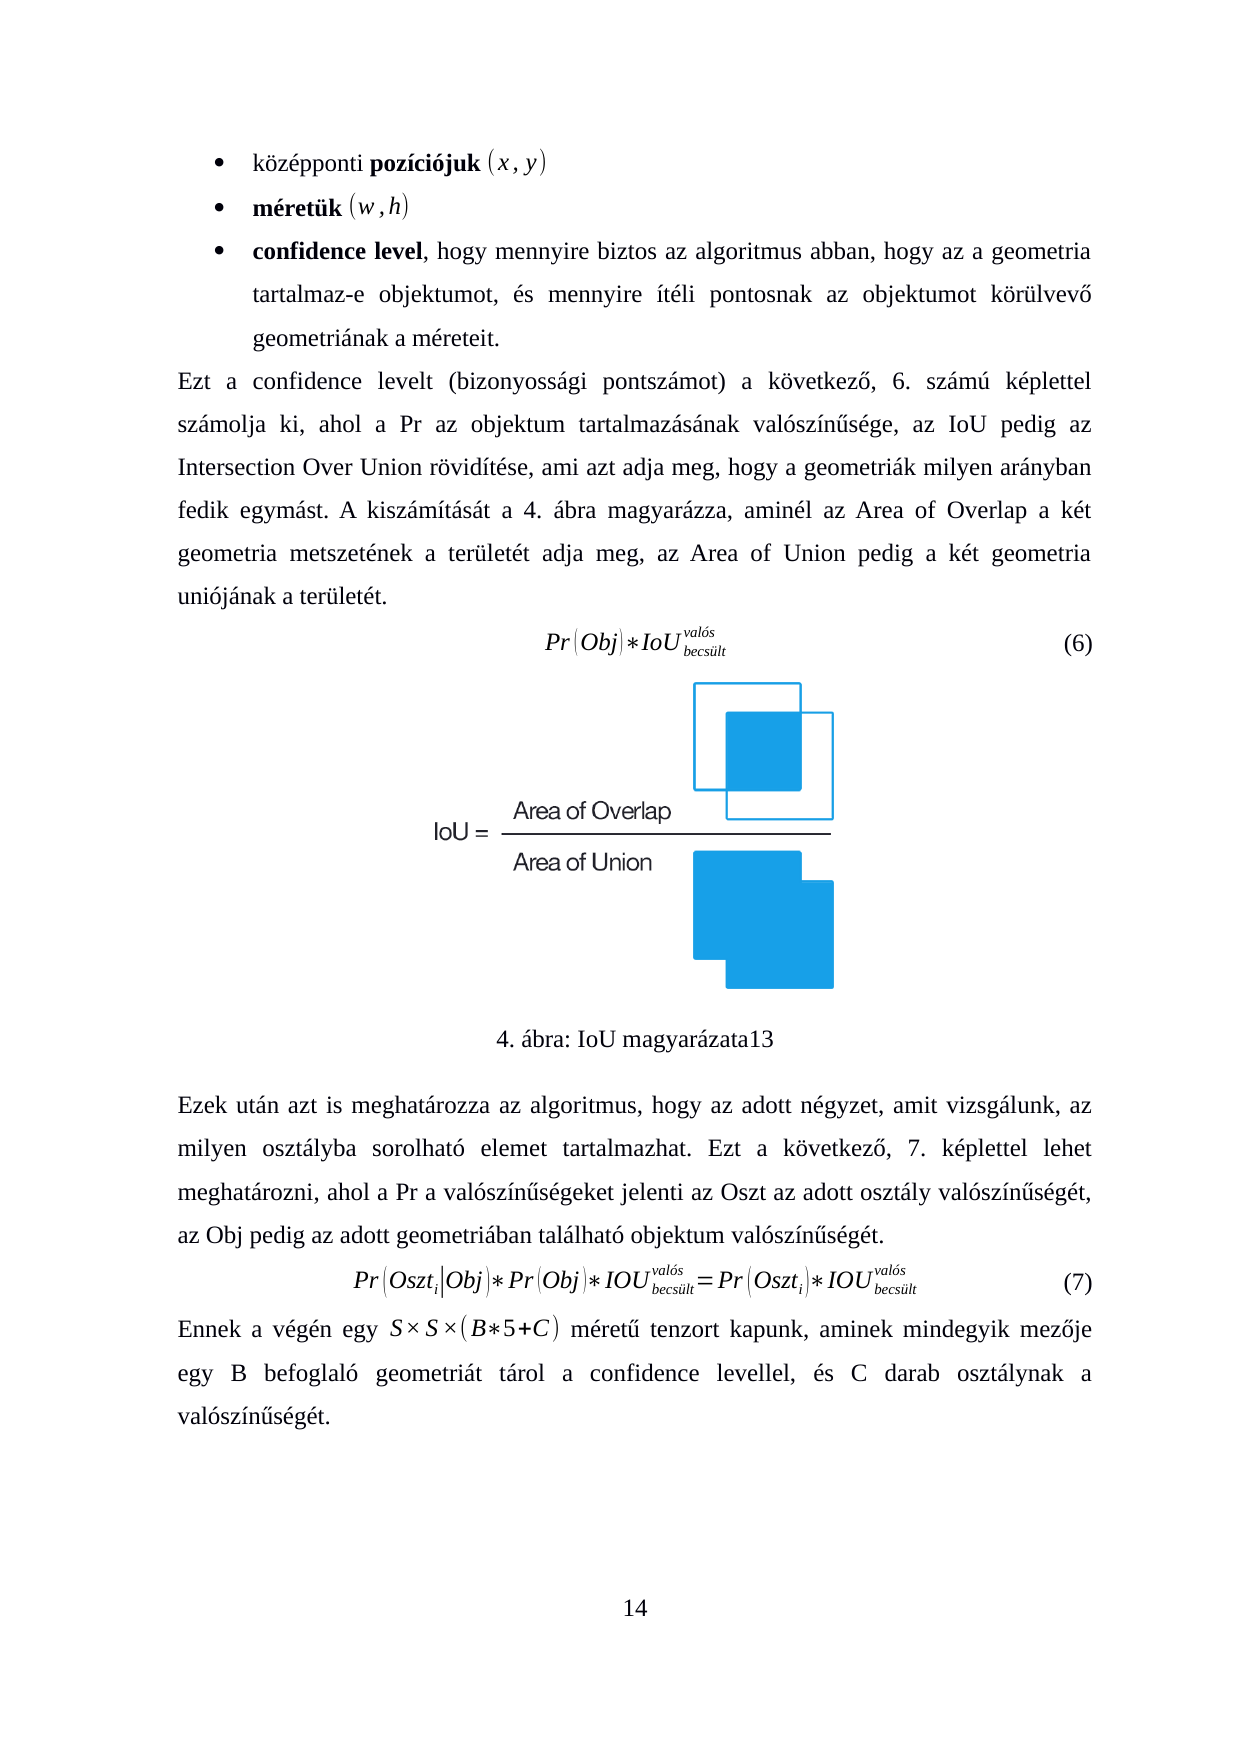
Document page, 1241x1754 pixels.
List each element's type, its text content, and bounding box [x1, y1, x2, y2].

list confidence level, hogy mennyire biztos az algoritmus abban, hogy az a geometria tartalmaz-e objektumot, és mennyire ítéli pontosnak az objektumot körülvevő geometriának a méreteit. [215, 236, 1092, 351]
list méretük [215, 192, 1092, 222]
text Ezt a confidence levelt (bizonyossági pontszámot) a következő, 6. számú képlettel számolja ki, ahol a Pr az objektum tartalmazásának valószínűsége, az IoU pedig az Intersection Over Union rövidítése, ami azt adja meg, hogy a geometriák milyen arányban fedik egymást. A kiszámítását a 4. ábra magyarázza, aminél az Area of Overlap a két geometria metszetének a területét adja meg, az Area of Union pedig a két geometria uniójának a területét. [177, 366, 1092, 610]
text Ennek a végén egy méretű tenzort kapunk, aminek mindegyik mezője egy B befoglaló geometriát tárol a confidence levellel, és C darab osztálynak a valószínűségét. [177, 1314, 1092, 1430]
list középponti pozíciójuk [215, 148, 1092, 178]
subtitle 4. ábra: IoU magyarázata13 [177, 1024, 1092, 1053]
text Ezek után azt is meghatározza az algoritmus, hogy az adott négyzet, amit vizsgálunk, az milyen osztályba sorolható elemet tartalmazhat. Ezt a következő, 7. képlettel lehet meghatározni, ahol a Pr a valószínűségeket jelenti az Oszt az adott osztály valószínűségét, az Obj pedig az adott geometriában található objektum valószínűségét. [177, 1090, 1092, 1248]
text (6) [177, 624, 1093, 659]
picture [427, 673, 842, 998]
text (7) [177, 1263, 1092, 1299]
